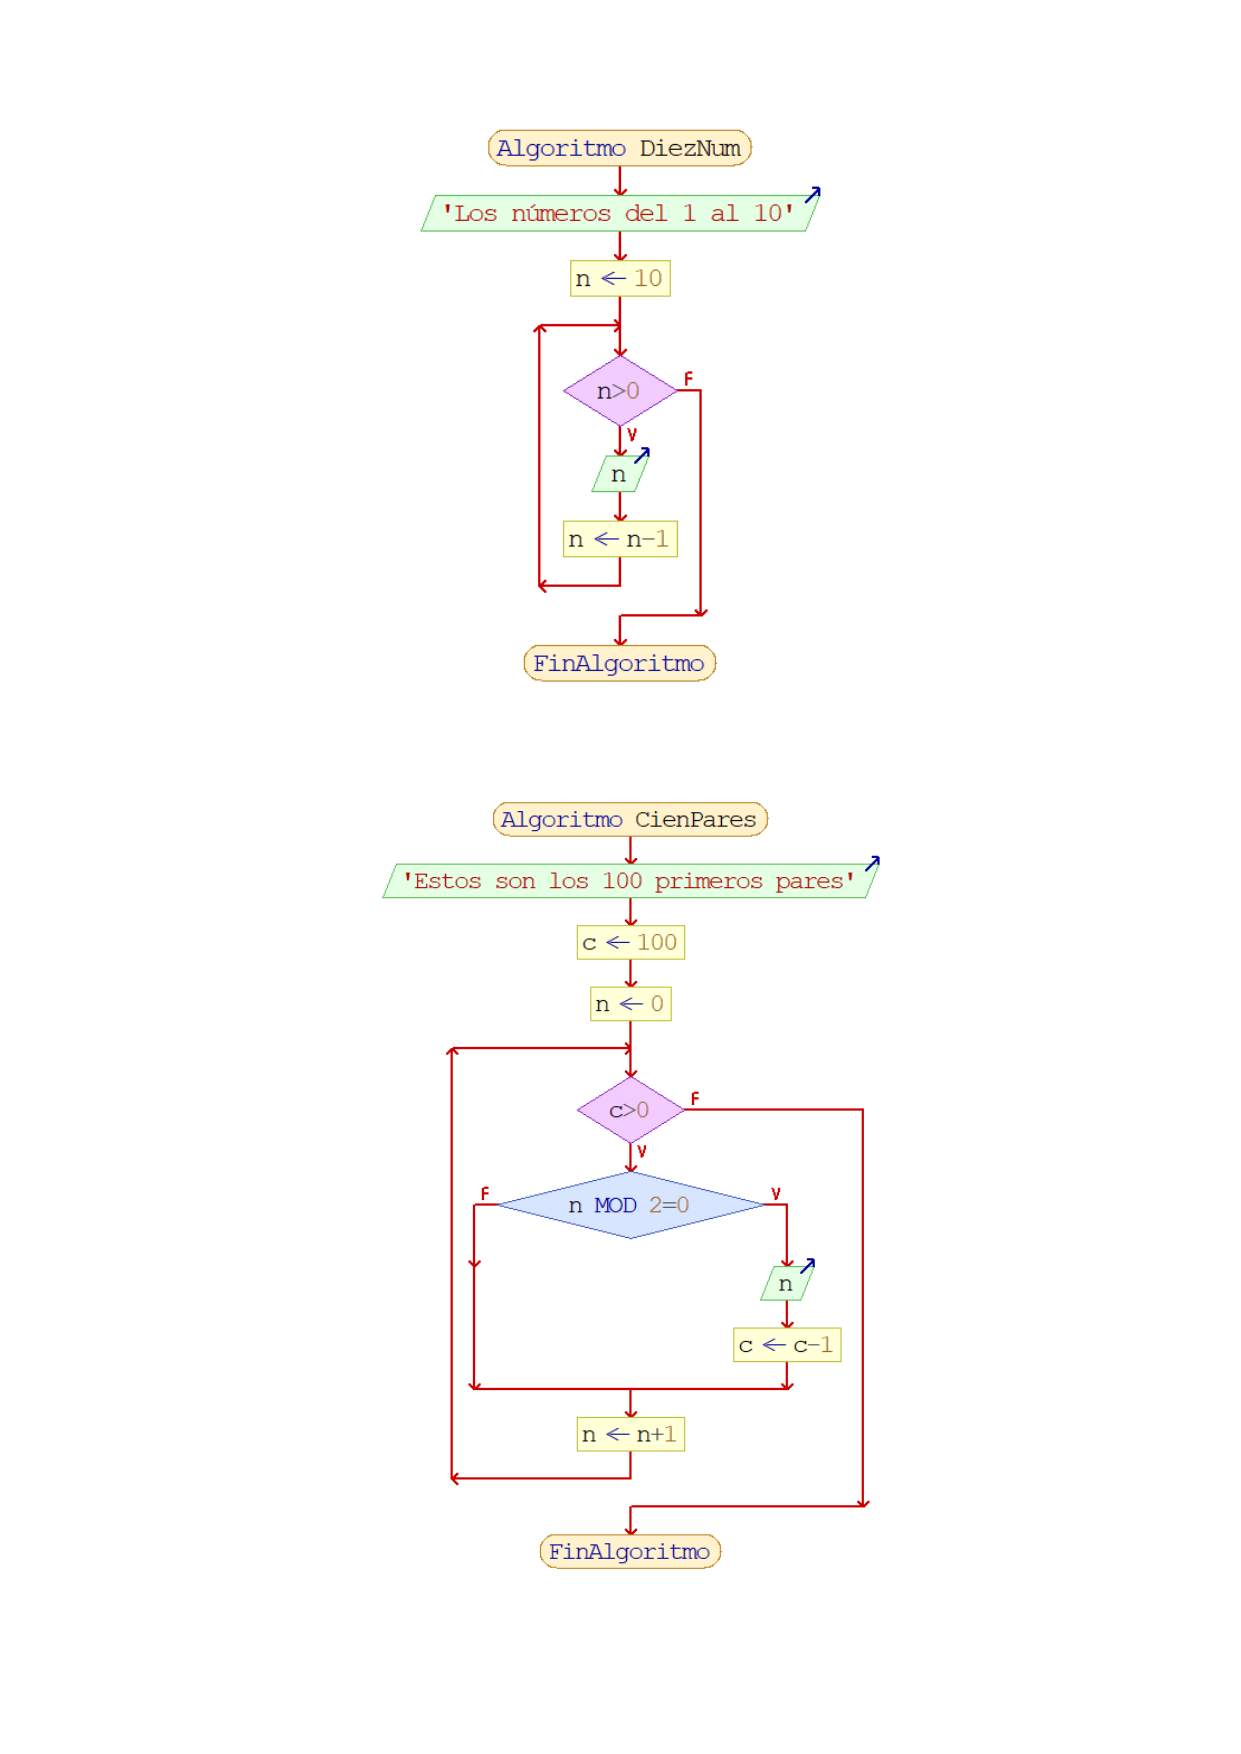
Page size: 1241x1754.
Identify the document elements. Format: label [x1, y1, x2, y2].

picture [416, 118, 824, 722]
picture [378, 791, 883, 1607]
